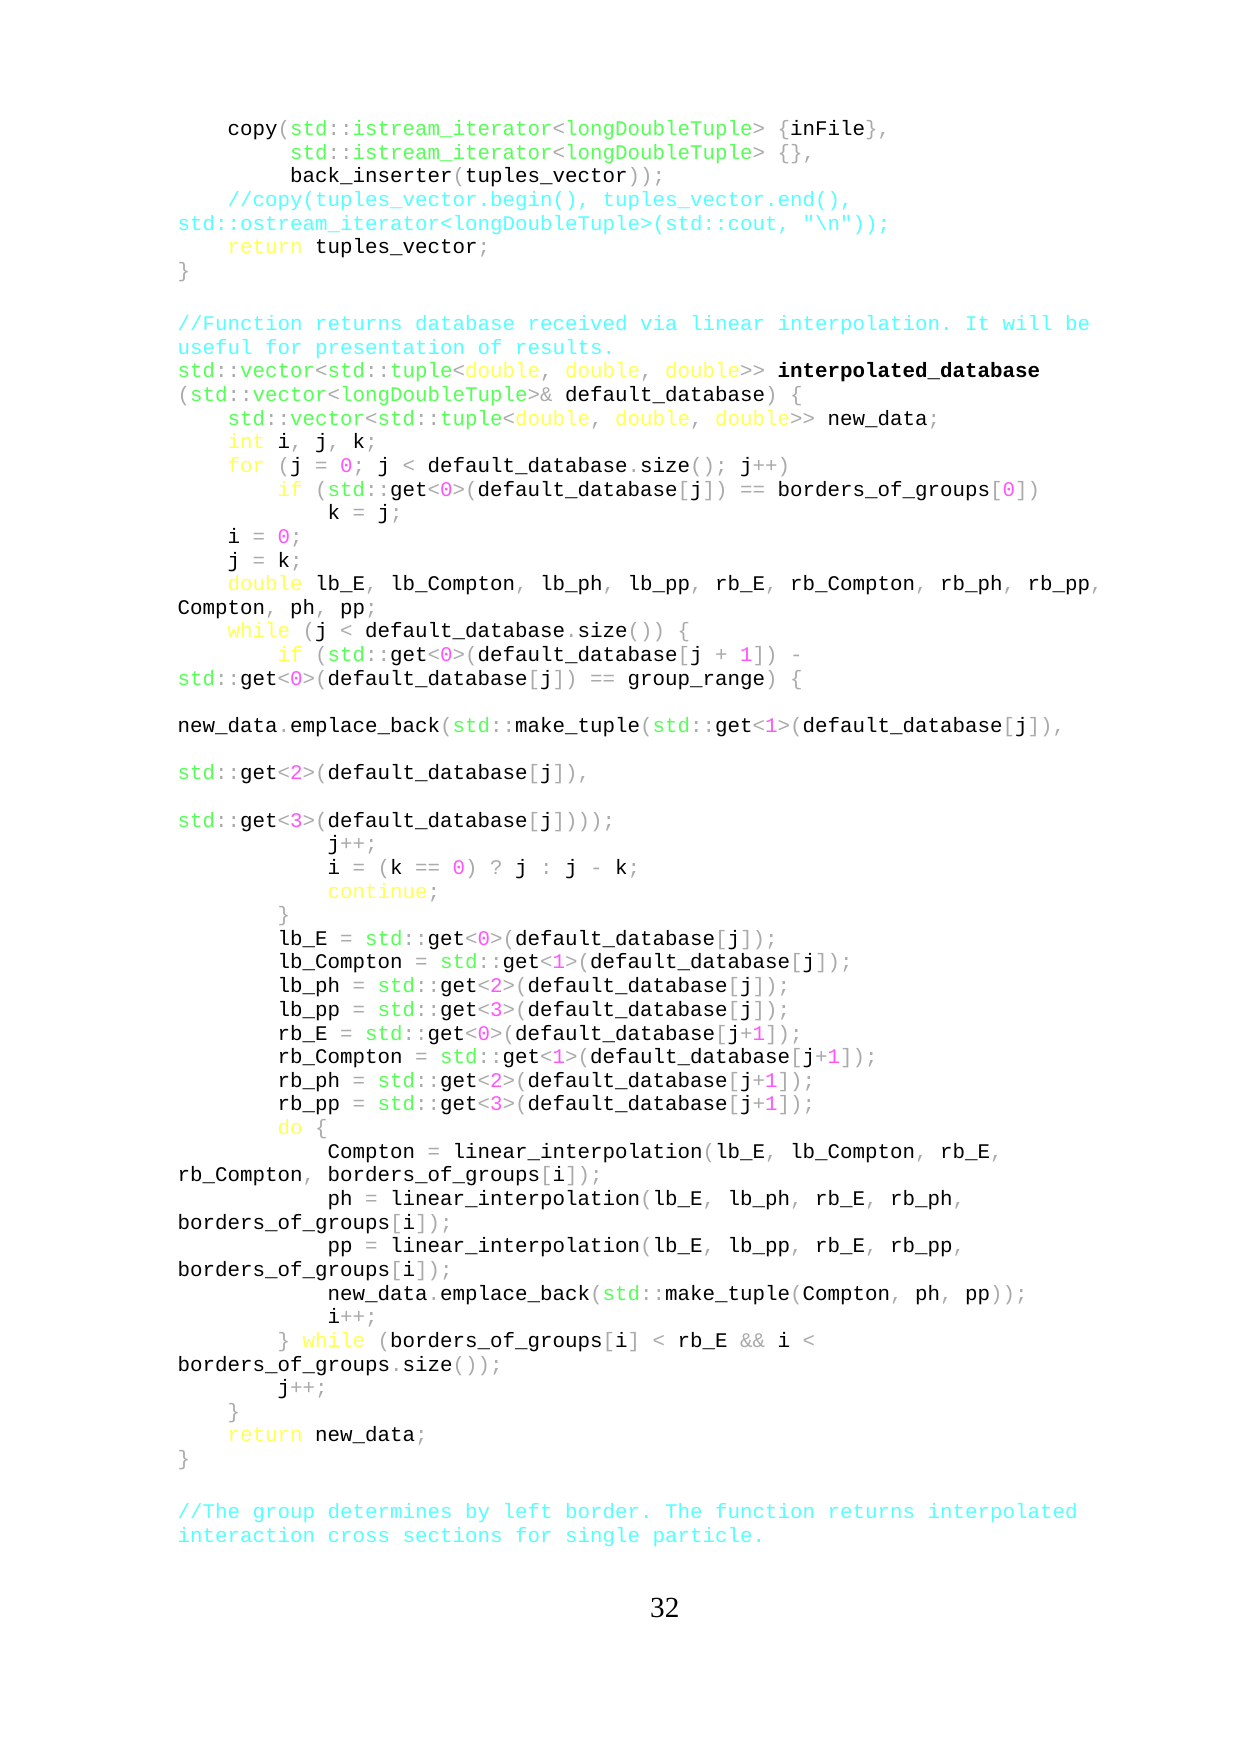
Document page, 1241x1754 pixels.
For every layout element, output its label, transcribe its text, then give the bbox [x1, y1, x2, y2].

text lb_Compton = std::get<1>(default_database[j]); [177, 952, 1152, 975]
text if (std::get<0>(default_database[j]) == borders_of_groups[0]) [177, 479, 1152, 502]
text rb_Compton = std::get<1>(default_database[j+1]); [177, 1046, 1152, 1070]
text rb_pp = std::get<3>(default_database[j+1]); [177, 1093, 1152, 1117]
text while (j < default_database.size()) { [177, 621, 1152, 644]
text rb_ph = std::get<2>(default_database[j+1]); [177, 1070, 1152, 1093]
text ph = linear_interpolation(lb_E, lb_ph, rb_E, rb_ph, borders_of_groups[i]); [177, 1188, 1152, 1235]
text pp = linear_interpolation(lb_E, lb_pp, rb_E, rb_pp, borders_of_groups[i]); [177, 1235, 1152, 1283]
text lb_pp = std::get<3>(default_database[j]); [177, 999, 1152, 1022]
text } [177, 1401, 1152, 1424]
text continue; [177, 881, 1152, 904]
text new_data.emplace_back(std::make_tuple(std::get<1>(default_database[j]), [177, 691, 1152, 739]
text rb_E = std::get<0>(default_database[j+1]); [177, 1022, 1152, 1046]
text } [177, 1448, 1152, 1472]
text std::get<3>(default_database[j]))); [177, 786, 1152, 833]
text for (j = 0; j < default_database.size(); j++) [177, 455, 1152, 479]
text std::get<2>(default_database[j]), [177, 739, 1152, 786]
text //The group determines by left border. The function returns interpolated interaction cross sections for single particle. [177, 1501, 1152, 1548]
text back_inserter(tuples_vector)); [177, 165, 1152, 189]
text k = j; [177, 502, 1152, 526]
text i = (k == 0) ? j : j - k; [177, 857, 1152, 881]
text //copy(tuples_vector.begin(), tuples_vector.end(), std::ostream_iterator<longDoubleTuple>(std::cout, "\n")); [177, 189, 1152, 236]
text lb_ph = std::get<2>(default_database[j]); [177, 975, 1152, 999]
text new_data.emplace_back(std::make_tuple(Compton, ph, pp)); [177, 1283, 1152, 1306]
text std::vector<std::tuple<double, double, double>> interpolated_database (std::vector<longDoubleTuple>& default_database) { [177, 360, 1152, 408]
text i++; [177, 1306, 1152, 1330]
text Compton = linear_interpolation(lb_E, lb_Compton, rb_E, rb_Compton, borders_of_groups[i]); [177, 1141, 1152, 1188]
text double lb_E, lb_Compton, lb_ph, lb_pp, rb_E, rb_Compton, rb_ph, rb_pp, Compton, ph, pp; [177, 573, 1152, 621]
text i = 0; [177, 526, 1152, 549]
text return new_data; [177, 1424, 1152, 1448]
text int i, j, k; [177, 431, 1152, 455]
text } [177, 260, 1152, 284]
text std::vector<std::tuple<double, double, double>> new_data; [177, 408, 1152, 431]
text if (std::get<0>(default_database[j + 1]) - std::get<0>(default_database[j]) == group_range) { [177, 644, 1152, 691]
text //Function returns database received via linear interpolation. It will be useful for presentation of results. [177, 313, 1152, 360]
text return tuples_vector; [177, 236, 1152, 260]
text } while (borders_of_groups[i] < rb_E && i < borders_of_groups.size()); [177, 1330, 1152, 1377]
text j = k; [177, 549, 1152, 573]
text j++; [177, 833, 1152, 857]
text copy(std::istream_iterator<longDoubleTuple> {inFile}, [177, 118, 1152, 142]
text } [177, 904, 1152, 928]
text j++; [177, 1377, 1152, 1401]
text std::istream_iterator<longDoubleTuple> {}, [177, 142, 1152, 165]
text do { [177, 1117, 1152, 1141]
text lb_E = std::get<0>(default_database[j]); [177, 928, 1152, 952]
